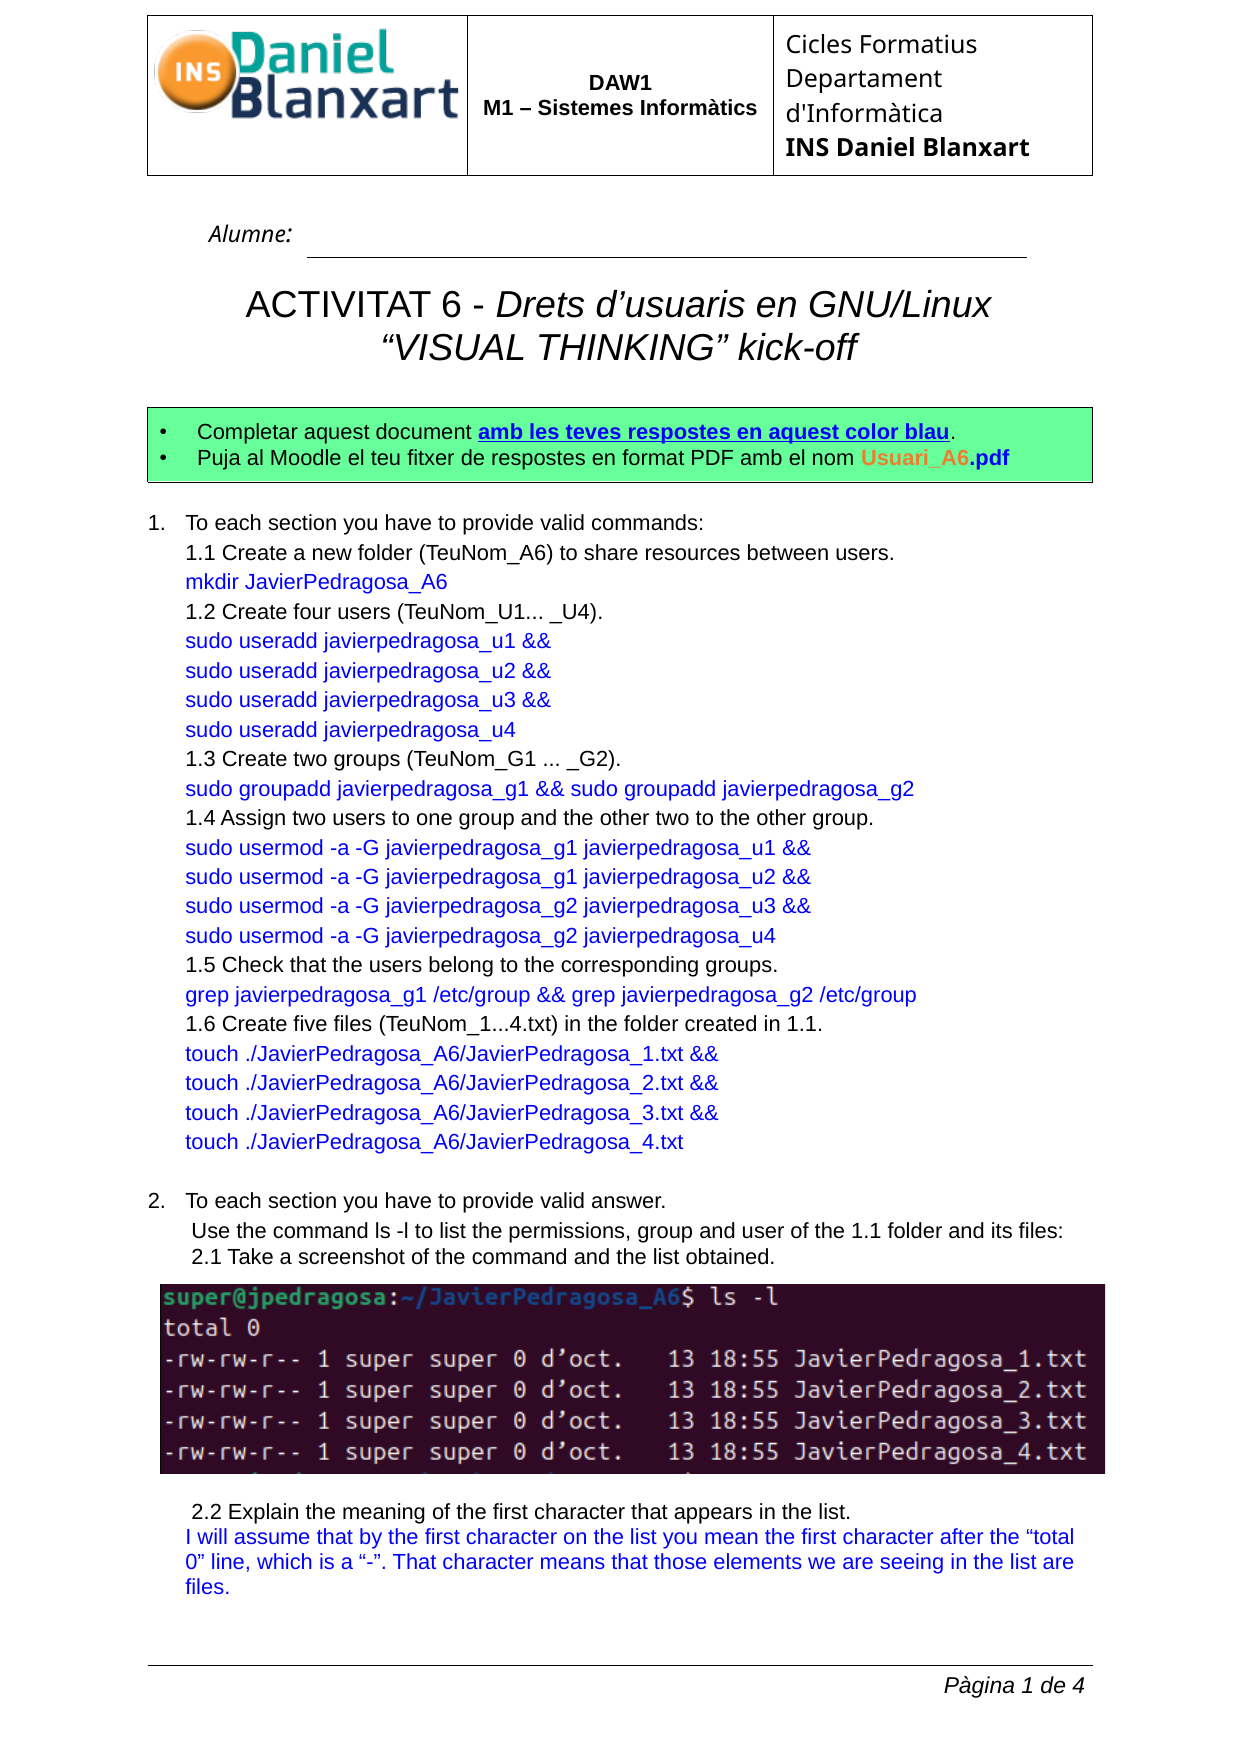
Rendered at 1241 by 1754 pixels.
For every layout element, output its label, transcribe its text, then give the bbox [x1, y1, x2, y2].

text 1.6 Create five files (TeuNom_1...4.txt) in the folder created in 1.1. [185, 1008, 1093, 1038]
text touch ./JavierPedragosa_A6/JavierPedragosa_3.txt && [185, 1097, 1093, 1126]
text 1.4 Assign two users to one group and the other two to the other group. [185, 802, 1093, 831]
text grep javierpedragosa_g1 /etc/group && grep javierpedragosa_g2 /etc/group [185, 979, 1093, 1008]
text sudo usermod -a -G javierpedragosa_g1 javierpedragosa_u1 && [185, 831, 1093, 861]
picture [151, 27, 463, 121]
text 1.5 Check that the users belong to the corresponding groups. [185, 949, 1093, 979]
table_header Completar aquest document amb les teves respostes en aquest color blau. Puja al Moodle el teu fitxer de respostes en format PDF amb el nom Usuari_A6.pdf [148, 408, 1092, 481]
text sudo usermod -a -G javierpedragosa_g2 javierpedragosa_u4 [185, 920, 1093, 949]
picture [160, 1284, 1106, 1474]
text sudo groupadd javierpedragosa_g1 && sudo groupadd javierpedragosa_g2 [185, 772, 1093, 802]
text touch ./JavierPedragosa_A6/JavierPedragosa_4.txt [185, 1126, 1093, 1156]
list To each section you have to provide valid answer. [148, 1185, 1093, 1215]
list I will assume that by the first character on the list you mean the first character after the “total 0” line, which is a “-”. That character means that those elements we are seeing in the list are files. [185, 1524, 1093, 1599]
text sudo useradd javierpedragosa_u2 && [185, 654, 1093, 684]
text sudo useradd javierpedragosa_u4 [185, 713, 1093, 743]
list 2.2 Explain the meaning of the first character that appears in the list. [185, 1498, 1093, 1524]
text sudo useradd javierpedragosa_u1 && [185, 625, 1093, 654]
text sudo usermod -a -G javierpedragosa_g1 javierpedragosa_u2 && [185, 861, 1093, 890]
text touch ./JavierPedragosa_A6/JavierPedragosa_1.txt && [185, 1038, 1093, 1067]
list To each section you have to provide valid commands: [148, 507, 1093, 537]
text Use the command ls -l to list the permissions, group and user of the 1.1 folder and its files: [185, 1215, 1093, 1244]
text sudo usermod -a -G javierpedragosa_g2 javierpedragosa_u3 && [185, 890, 1093, 920]
text 1.2 Create four users (TeuNom_U1... _U4). [185, 596, 1093, 625]
text “VISUAL THINKING” kick-off [148, 325, 1093, 368]
text 1.3 Create two groups (TeuNom_G1 ... _G2). [185, 743, 1093, 772]
text sudo useradd javierpedragosa_u3 && [185, 684, 1093, 713]
list 2.1 Take a screenshot of the command and the list obtained. [185, 1244, 1093, 1269]
text 1.1 Create a new folder (TeuNom_A6) to share resources between users. [185, 537, 1093, 566]
text mkdir JavierPedragosa_A6 [185, 566, 1093, 596]
text touch ./JavierPedragosa_A6/JavierPedragosa_2.txt && [185, 1067, 1093, 1097]
text ACTIVITAT 6 - Drets d’usuaris en GNU/Linux [148, 282, 1093, 325]
